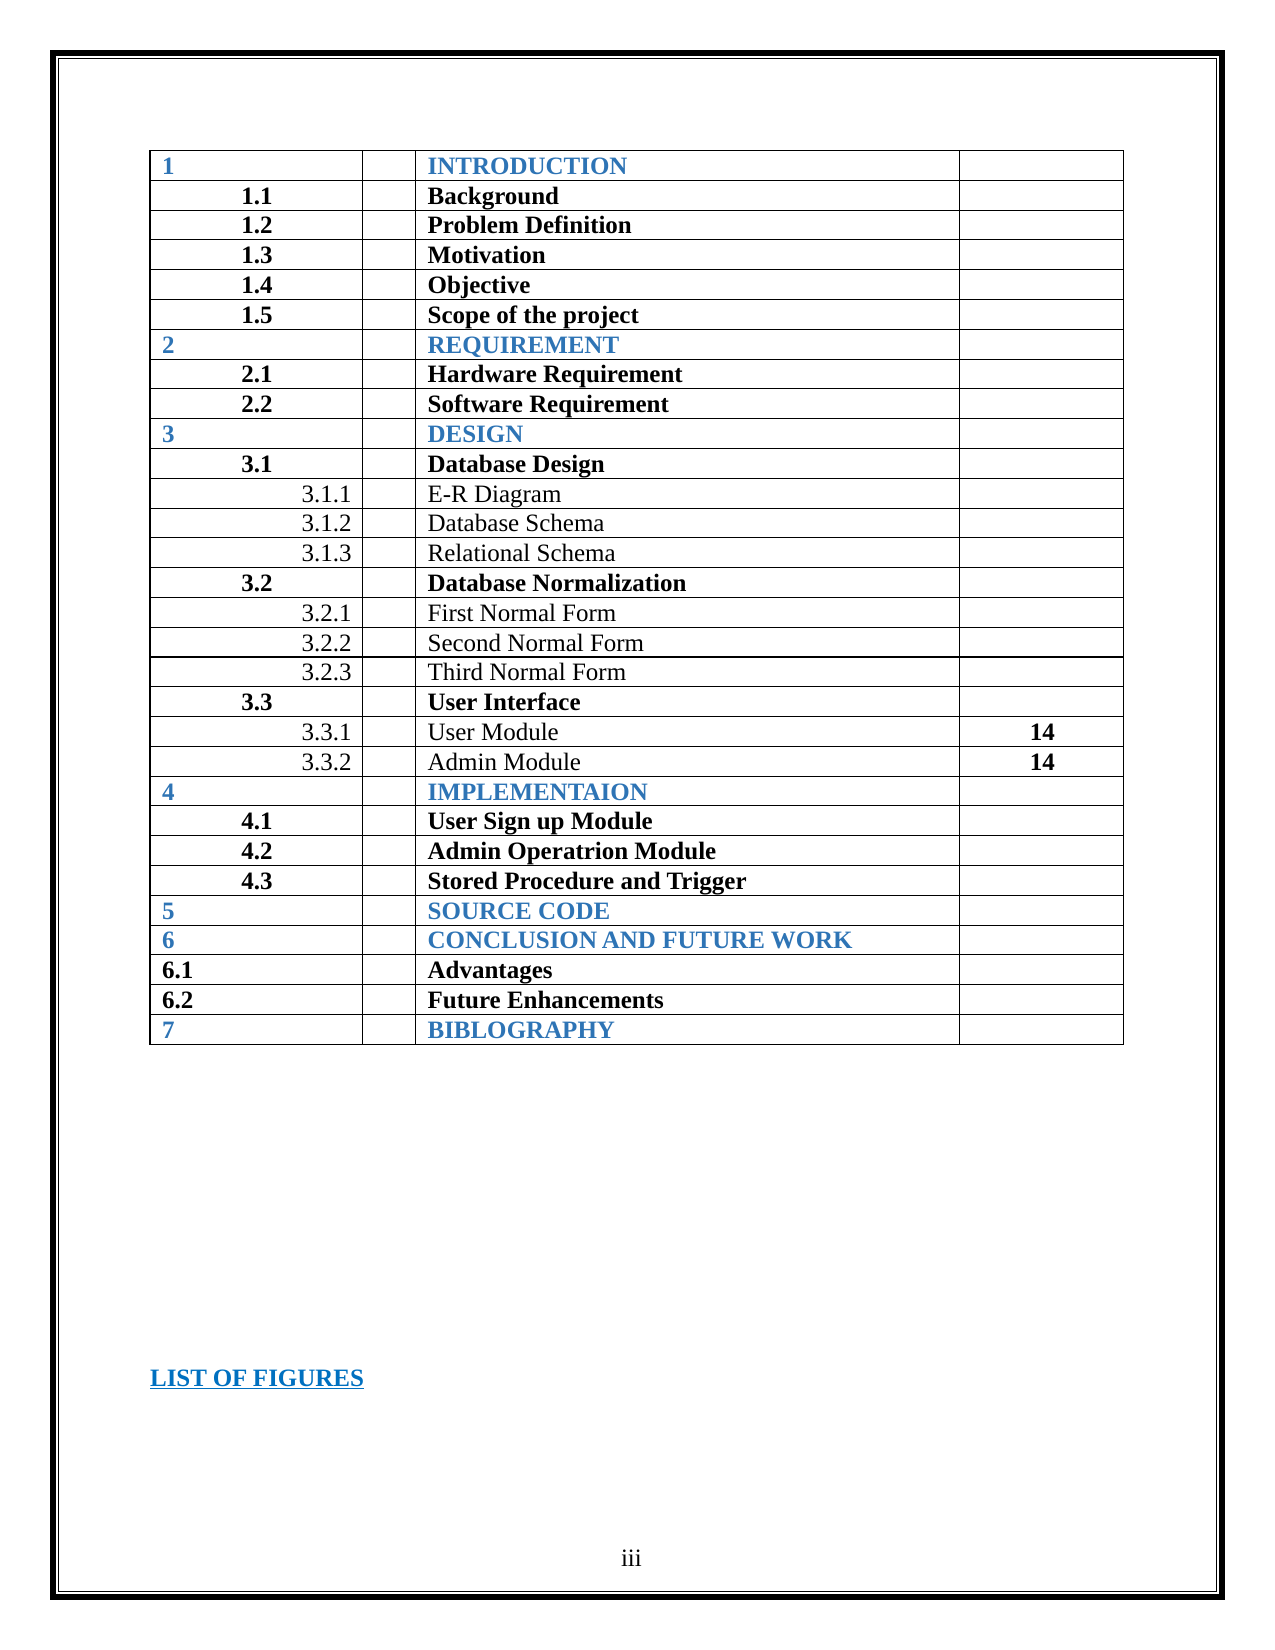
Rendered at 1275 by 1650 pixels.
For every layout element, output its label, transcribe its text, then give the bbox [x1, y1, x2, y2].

table_cell 1.4 [151, 270, 362, 299]
table_cell 7 [151, 1015, 362, 1044]
table_cell 3.2.3 [151, 658, 362, 686]
table_cell 3 [151, 419, 362, 448]
table_cell [363, 836, 415, 865]
table_cell 3.3 [151, 687, 362, 716]
table_cell [363, 866, 415, 895]
table_cell [363, 330, 415, 358]
table_cell INTRODUCTION [416, 151, 959, 180]
table_cell 3.2.1 [151, 598, 362, 627]
table_cell 6 [151, 926, 362, 954]
table_cell [960, 985, 1123, 1014]
table_cell 5 [151, 896, 362, 924]
table_cell [363, 449, 415, 478]
table_cell 3.2 [151, 568, 362, 597]
table_cell Software Requirement [416, 389, 959, 418]
table_cell [960, 151, 1123, 180]
table_cell Admin Module [416, 747, 959, 776]
table_cell [960, 568, 1123, 597]
table_cell [960, 598, 1123, 627]
table_cell 1.3 [151, 240, 362, 269]
table_cell [363, 747, 415, 776]
table_cell [363, 509, 415, 537]
table_cell [363, 240, 415, 269]
table_cell Scope of the project [416, 300, 959, 329]
table_cell [960, 866, 1123, 895]
table_cell [960, 509, 1123, 537]
table_cell Database Schema [416, 509, 959, 537]
table_cell 14 [960, 717, 1123, 746]
table_cell 4.2 [151, 836, 362, 865]
table_cell [960, 687, 1123, 716]
table_cell [363, 360, 415, 388]
table_cell CONCLUSION AND FUTURE WORK [416, 926, 959, 954]
table_cell [960, 240, 1123, 269]
table_cell [363, 538, 415, 567]
table_cell Objective [416, 270, 959, 299]
table_cell Hardware Requirement [416, 360, 959, 388]
table_cell 2.1 [151, 360, 362, 388]
table_cell [960, 926, 1123, 954]
text LIST OF FIGURES [150, 1363, 1125, 1392]
table_cell E-R Diagram [416, 479, 959, 507]
table_cell [363, 926, 415, 954]
table_cell 6.2 [151, 985, 362, 1014]
table_cell [363, 806, 415, 835]
table_cell [363, 658, 415, 686]
table_cell Admin Operatrion Module [416, 836, 959, 865]
table_cell [363, 389, 415, 418]
table_cell User Sign up Module [416, 806, 959, 835]
table_cell [960, 181, 1123, 209]
table_cell [960, 270, 1123, 299]
table_cell [960, 300, 1123, 329]
table_cell Relational Schema [416, 538, 959, 567]
table_cell [960, 538, 1123, 567]
table_cell [960, 806, 1123, 835]
table_cell [960, 1015, 1123, 1044]
table_cell Second Normal Form [416, 628, 959, 656]
table_cell [363, 181, 415, 209]
table_cell [960, 419, 1123, 448]
table_cell [960, 449, 1123, 478]
table_cell Motivation [416, 240, 959, 269]
table_cell 1 [151, 151, 362, 180]
table_cell 2 [151, 330, 362, 358]
table_cell REQUIREMENT [416, 330, 959, 358]
table_cell [960, 330, 1123, 358]
table_cell [363, 151, 415, 180]
table_cell 3.1.3 [151, 538, 362, 567]
table_cell [363, 479, 415, 507]
table_cell 3.1 [151, 449, 362, 478]
table_cell [363, 777, 415, 805]
table_cell 6.1 [151, 955, 362, 984]
table_cell [960, 360, 1123, 388]
table_cell [363, 211, 415, 239]
table_cell User Interface [416, 687, 959, 716]
table_cell 4 [151, 777, 362, 805]
table_cell 3.3.1 [151, 717, 362, 746]
table_cell Background [416, 181, 959, 209]
table_cell 2.2 [151, 389, 362, 418]
table_cell 3.2.2 [151, 628, 362, 656]
table_cell IMPLEMENTAION [416, 777, 959, 805]
table_cell 14 [960, 747, 1123, 776]
table_cell [363, 598, 415, 627]
table_cell DESIGN [416, 419, 959, 448]
table_cell [960, 896, 1123, 924]
table_cell [960, 658, 1123, 686]
table_cell [960, 211, 1123, 239]
table_cell 3.1.2 [151, 509, 362, 537]
table_cell [960, 777, 1123, 805]
table_cell [363, 955, 415, 984]
table_cell [363, 717, 415, 746]
table_cell 1.5 [151, 300, 362, 329]
table_cell 4.3 [151, 866, 362, 895]
table_cell Third Normal Form [416, 658, 959, 686]
table_cell Database Design [416, 449, 959, 478]
table_cell 4.1 [151, 806, 362, 835]
table_cell Database Normalization [416, 568, 959, 597]
table_cell [363, 568, 415, 597]
table_cell [960, 836, 1123, 865]
table_cell [363, 300, 415, 329]
table_cell [363, 896, 415, 924]
table_cell [363, 985, 415, 1014]
table_cell Advantages [416, 955, 959, 984]
table_cell [960, 955, 1123, 984]
table_cell 1.1 [151, 181, 362, 209]
table_cell First Normal Form [416, 598, 959, 627]
table_cell Future Enhancements [416, 985, 959, 1014]
table_cell [363, 1015, 415, 1044]
table_cell [960, 628, 1123, 656]
table_cell SOURCE CODE [416, 896, 959, 924]
table_cell BIBLOGRAPHY [416, 1015, 959, 1044]
table_cell [960, 389, 1123, 418]
table_cell [363, 419, 415, 448]
table_cell Stored Procedure and Trigger [416, 866, 959, 895]
table_cell [960, 479, 1123, 507]
table_cell 3.1.1 [151, 479, 362, 507]
table_cell [363, 270, 415, 299]
table_cell Problem Definition [416, 211, 959, 239]
table_cell 3.3.2 [151, 747, 362, 776]
table_cell [363, 687, 415, 716]
table_cell User Module [416, 717, 959, 746]
table_cell [363, 628, 415, 656]
table_cell 1.2 [151, 211, 362, 239]
